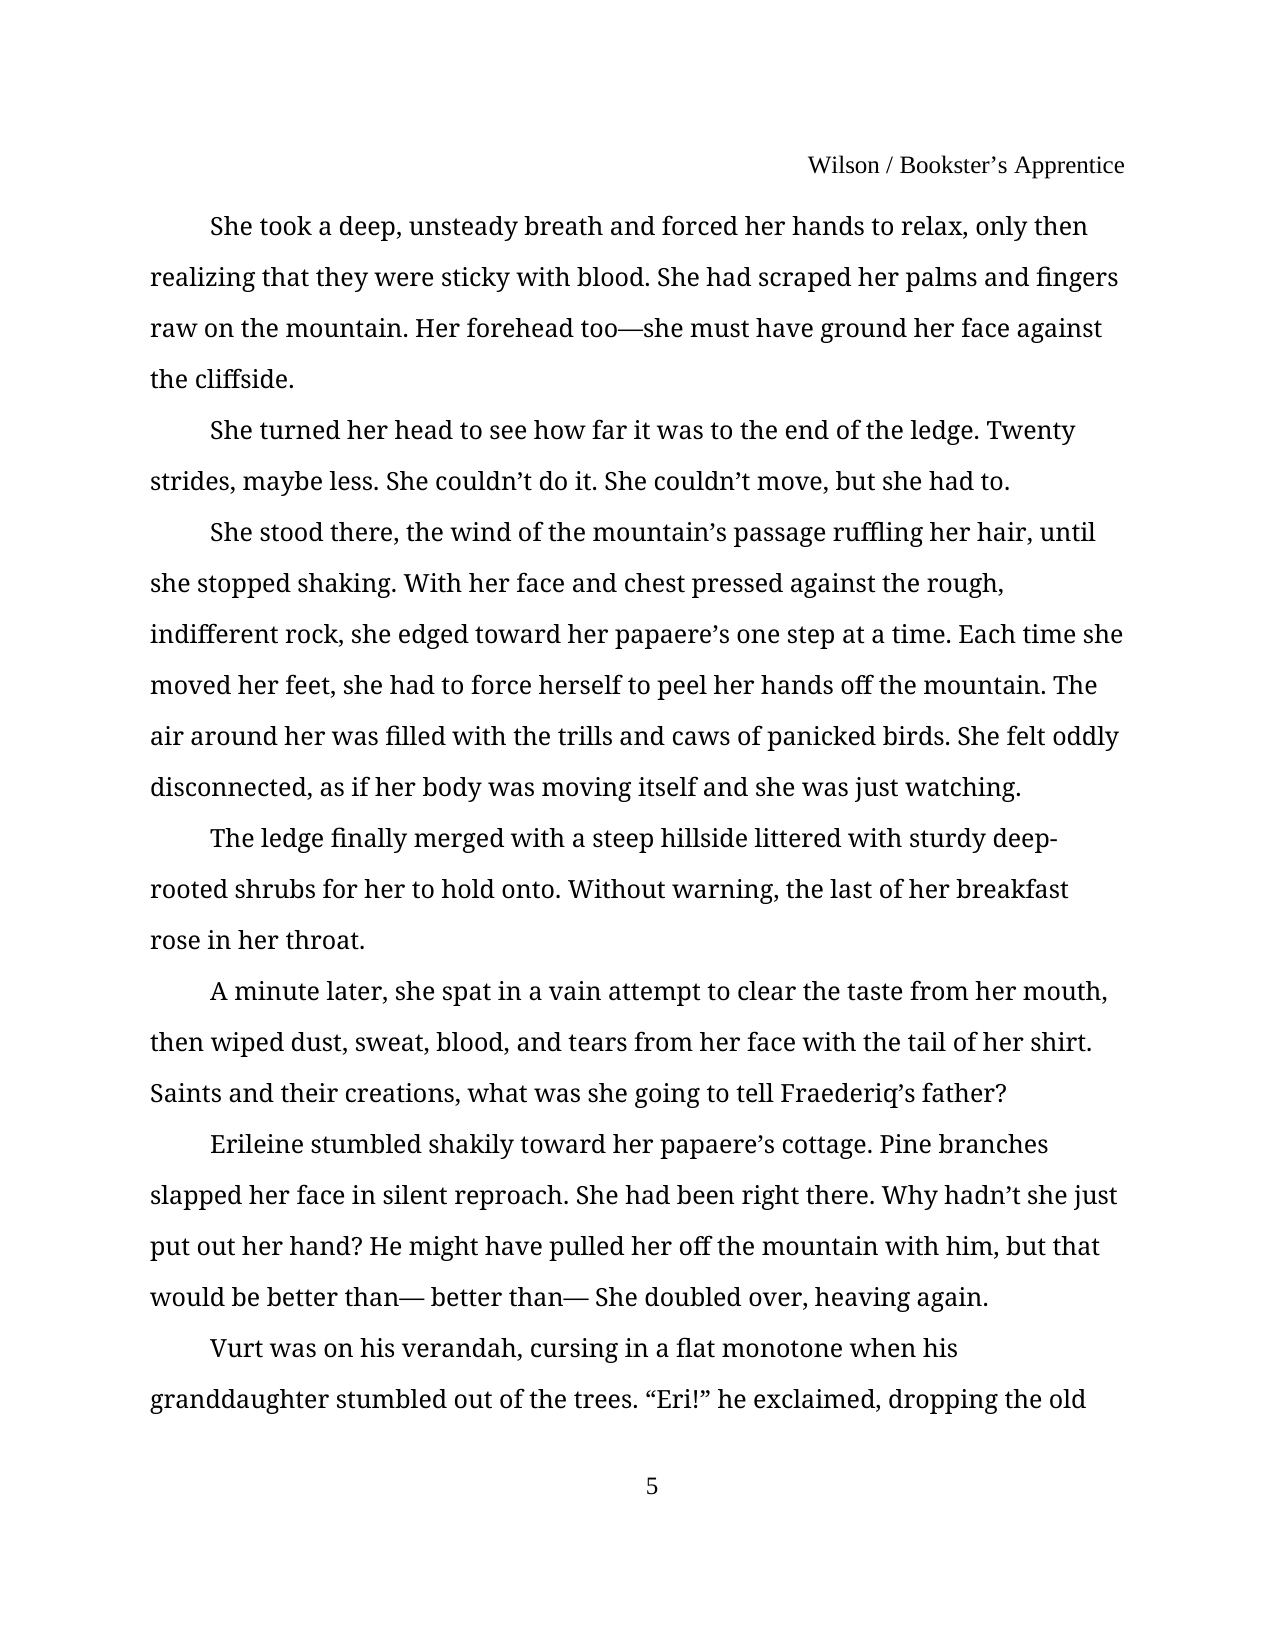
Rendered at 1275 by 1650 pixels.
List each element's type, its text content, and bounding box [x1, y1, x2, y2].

text Erileine stumbled shakily toward her papaere’s cottage. Pine branches slapped her face in silent reproach. She had been right there. Why hadn’t she just put out her hand? He might have pulled her off the mountain with him, but that would be better than— better than— She doubled over, heaving again. [150, 1127, 1125, 1314]
text A minute later, she spat in a vain attempt to clear the taste from her mouth, then wiped dust, sweat, blood, and tears from her face with the tail of her shirt. Saints and their creations, what was she going to tell Fraederiq’s father? [150, 974, 1125, 1110]
text She took a deep, unsteady breath and forced her hands to relax, only then realizing that they were sticky with blood. She had scraped her palms and fingers raw on the mountain. Her forehead too—she must have ground her face against the cliffside. [150, 208, 1125, 395]
text She stood there, the wind of the mountain’s passage ruffling her hair, until she stopped shaking. With her face and chest pressed against the rough, indifferent rock, she edged toward her papaere’s one step at a time. Each time she moved her feet, she had to force herself to peel her hands off the mountain. The air around her was filled with the trills and caws of panicked birds. She felt oddly disconnected, as if her body was moving itself and she was just watching. [150, 514, 1125, 804]
text Vurt was on his verandah, cursing in a flat monotone when his granddaughter stumbled out of the trees. “Eri!” he exclaimed, dropping the old [150, 1331, 1125, 1416]
text She turned her head to see how far it was to the end of the ledge. Twenty strides, maybe less. She couldn’t do it. She couldn’t move, but she had to. [150, 412, 1125, 497]
text The ledge finally merged with a steep hillside littered with sturdy deep-rooted shrubs for her to hold onto. Without warning, the last of her breakfast rose in her throat. [150, 821, 1125, 957]
